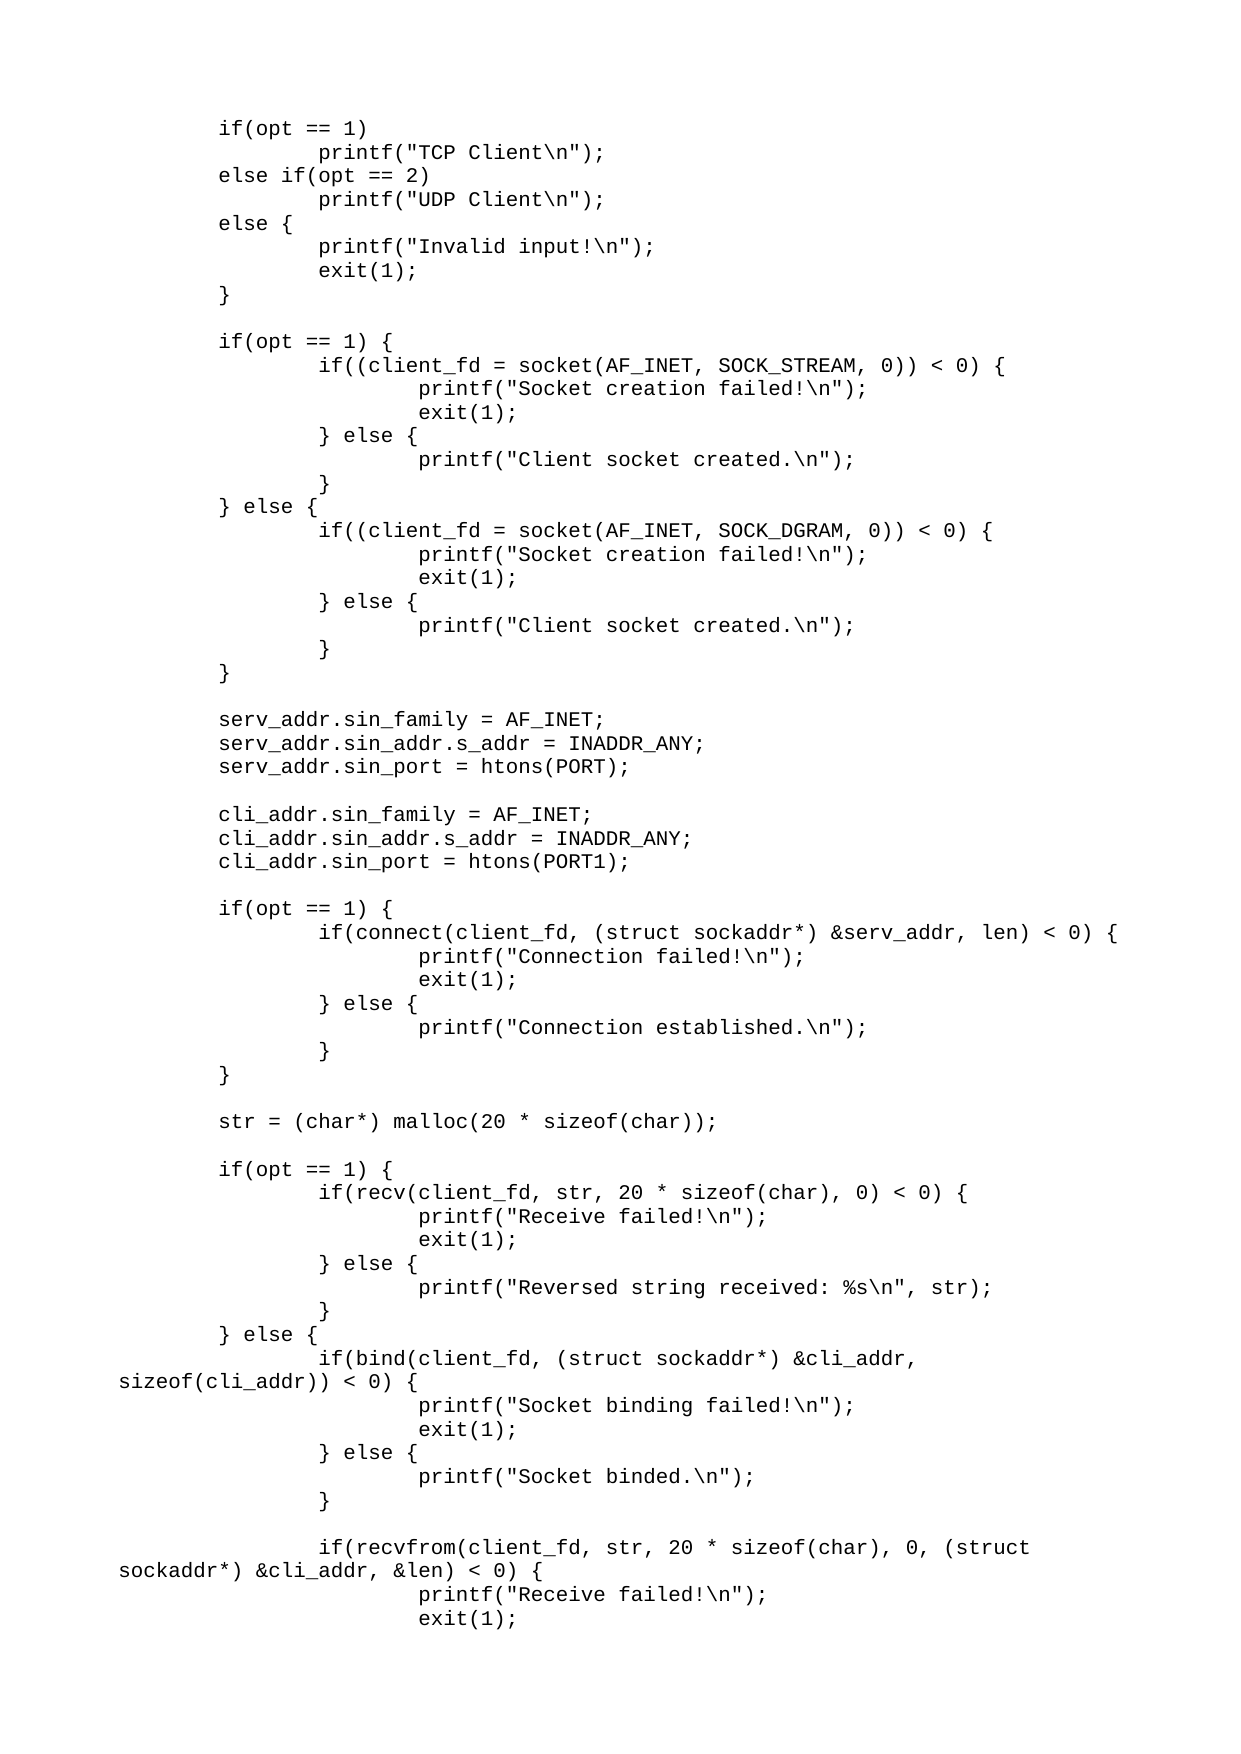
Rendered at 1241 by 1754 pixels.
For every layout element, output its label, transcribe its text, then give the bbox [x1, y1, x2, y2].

text printf("Client socket created.\n"); [118, 615, 1122, 638]
text } [118, 1489, 1122, 1513]
text if(recvfrom(client_fd, str, 20 * sizeof(char), 0, (struct sockaddr*) &cli_addr, &len) < 0) { [118, 1537, 1122, 1584]
text printf("Receive failed!\n"); [118, 1584, 1122, 1608]
text } else { [118, 993, 1122, 1017]
text printf("Connection failed!\n"); [118, 946, 1122, 969]
text printf("Socket binded.\n"); [118, 1466, 1122, 1489]
text cli_addr.sin_addr.s_addr = INADDR_ANY; [118, 827, 1122, 851]
text } [118, 1040, 1122, 1064]
text } else { [118, 426, 1122, 449]
text printf("Reversed string received: %s\n", str); [118, 1277, 1122, 1300]
text printf("Receive failed!\n"); [118, 1206, 1122, 1229]
text } else { [118, 1324, 1122, 1348]
text else { [118, 213, 1122, 236]
text if(opt == 1) { [118, 1158, 1122, 1182]
text } else { [118, 1253, 1122, 1277]
text serv_addr.sin_port = htons(PORT); [118, 757, 1122, 780]
text printf("Connection established.\n"); [118, 1017, 1122, 1040]
text if((client_fd = socket(AF_INET, SOCK_DGRAM, 0)) < 0) { [118, 520, 1122, 544]
text } [118, 1064, 1122, 1088]
text printf("Invalid input!\n"); [118, 236, 1122, 260]
text printf("Client socket created.\n"); [118, 449, 1122, 473]
text printf("UDP Client\n"); [118, 189, 1122, 213]
text } [118, 662, 1122, 686]
text if(opt == 1) { [118, 331, 1122, 354]
text else if(opt == 2) [118, 165, 1122, 189]
text printf("Socket creation failed!\n"); [118, 544, 1122, 567]
text } [118, 638, 1122, 662]
text serv_addr.sin_addr.s_addr = INADDR_ANY; [118, 733, 1122, 757]
text } else { [118, 496, 1122, 520]
text } [118, 284, 1122, 307]
text cli_addr.sin_port = htons(PORT1); [118, 851, 1122, 875]
text if(connect(client_fd, (struct sockaddr*) &serv_addr, len) < 0) { [118, 922, 1122, 946]
text if(recv(client_fd, str, 20 * sizeof(char), 0) < 0) { [118, 1182, 1122, 1206]
text printf("TCP Client\n"); [118, 142, 1122, 165]
text printf("Socket binding failed!\n"); [118, 1395, 1122, 1419]
text exit(1); [118, 1608, 1122, 1631]
text exit(1); [118, 969, 1122, 993]
text str = (char*) malloc(20 * sizeof(char)); [118, 1111, 1122, 1135]
text } [118, 1300, 1122, 1324]
text } else { [118, 591, 1122, 615]
text printf("Socket creation failed!\n"); [118, 378, 1122, 402]
text exit(1); [118, 567, 1122, 591]
text if((client_fd = socket(AF_INET, SOCK_STREAM, 0)) < 0) { [118, 354, 1122, 378]
text if(opt == 1) [118, 118, 1122, 142]
text if(bind(client_fd, (struct sockaddr*) &cli_addr, sizeof(cli_addr)) < 0) { [118, 1348, 1122, 1395]
text } else { [118, 1442, 1122, 1466]
text if(opt == 1) { [118, 898, 1122, 922]
text exit(1); [118, 402, 1122, 426]
text serv_addr.sin_family = AF_INET; [118, 709, 1122, 733]
text exit(1); [118, 1229, 1122, 1253]
text } [118, 473, 1122, 496]
text exit(1); [118, 260, 1122, 284]
text cli_addr.sin_family = AF_INET; [118, 804, 1122, 827]
text exit(1); [118, 1419, 1122, 1442]
